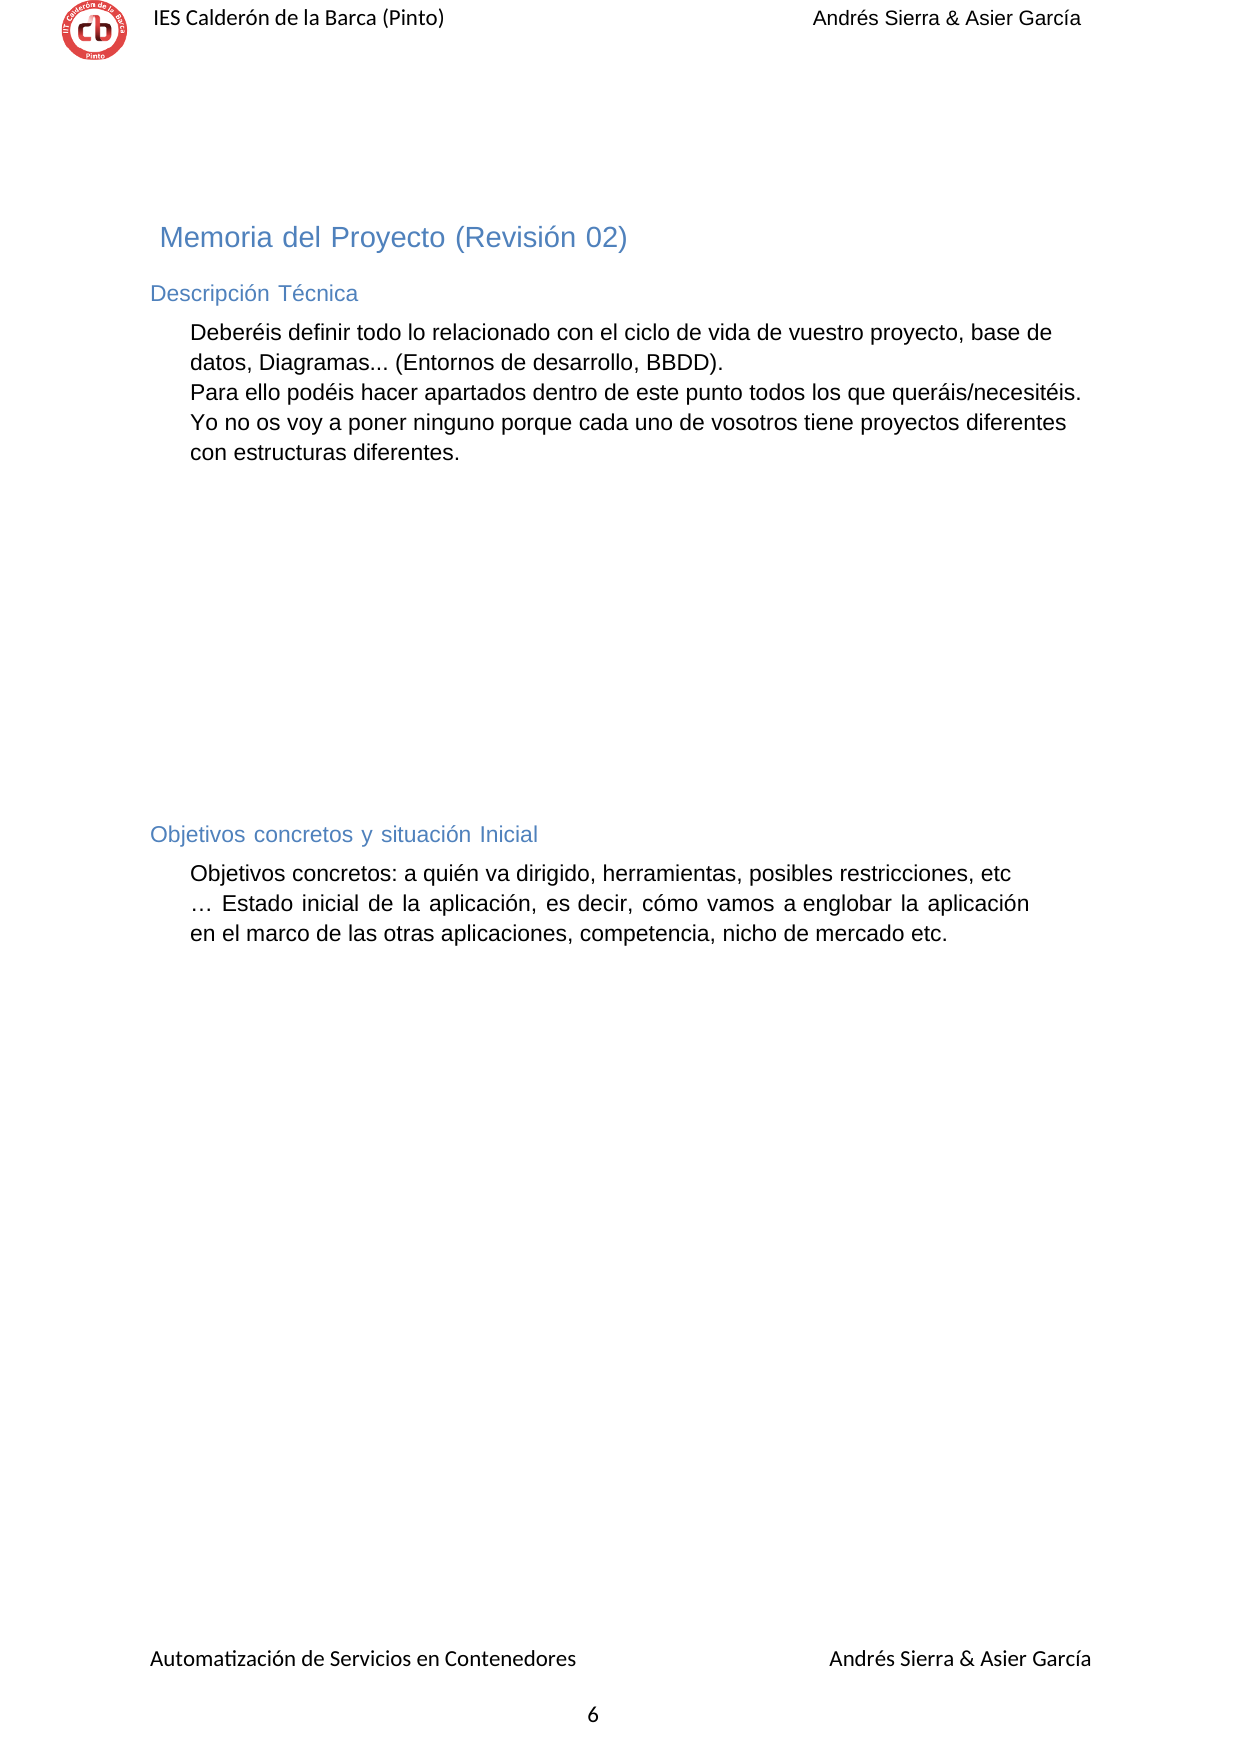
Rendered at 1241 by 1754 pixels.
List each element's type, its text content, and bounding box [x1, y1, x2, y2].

picture [61, 0, 129, 60]
subtitle Memoria del Proyecto (Revisión 02) [159, 216, 1090, 254]
text Objetivos concretos: a quién va dirigido, herramientas, posibles restricciones, etc… Estado inicial de la aplicación, es decir, cómo vamos a englobar la aplicación en el marco de las otras aplicaciones, competencia, nicho de mercado etc. [190, 860, 1029, 946]
text Deberéis definir todo lo relacionado con el ciclo de vida de vuestro proyecto, base de datos, Diagramas... (Entornos de desarrollo, BBDD). [190, 319, 1090, 375]
subtitle Descripción Técnica [150, 274, 1090, 308]
subtitle Objetivos concretos y situación Inicial [150, 815, 1090, 849]
text Para ello podéis hacer apartados dentro de este punto todos los que queráis/necesitéis. Yo no os voy a poner ninguno porque cada uno de vosotros tiene proyectos diferentes con estructuras diferentes. [190, 379, 1088, 465]
